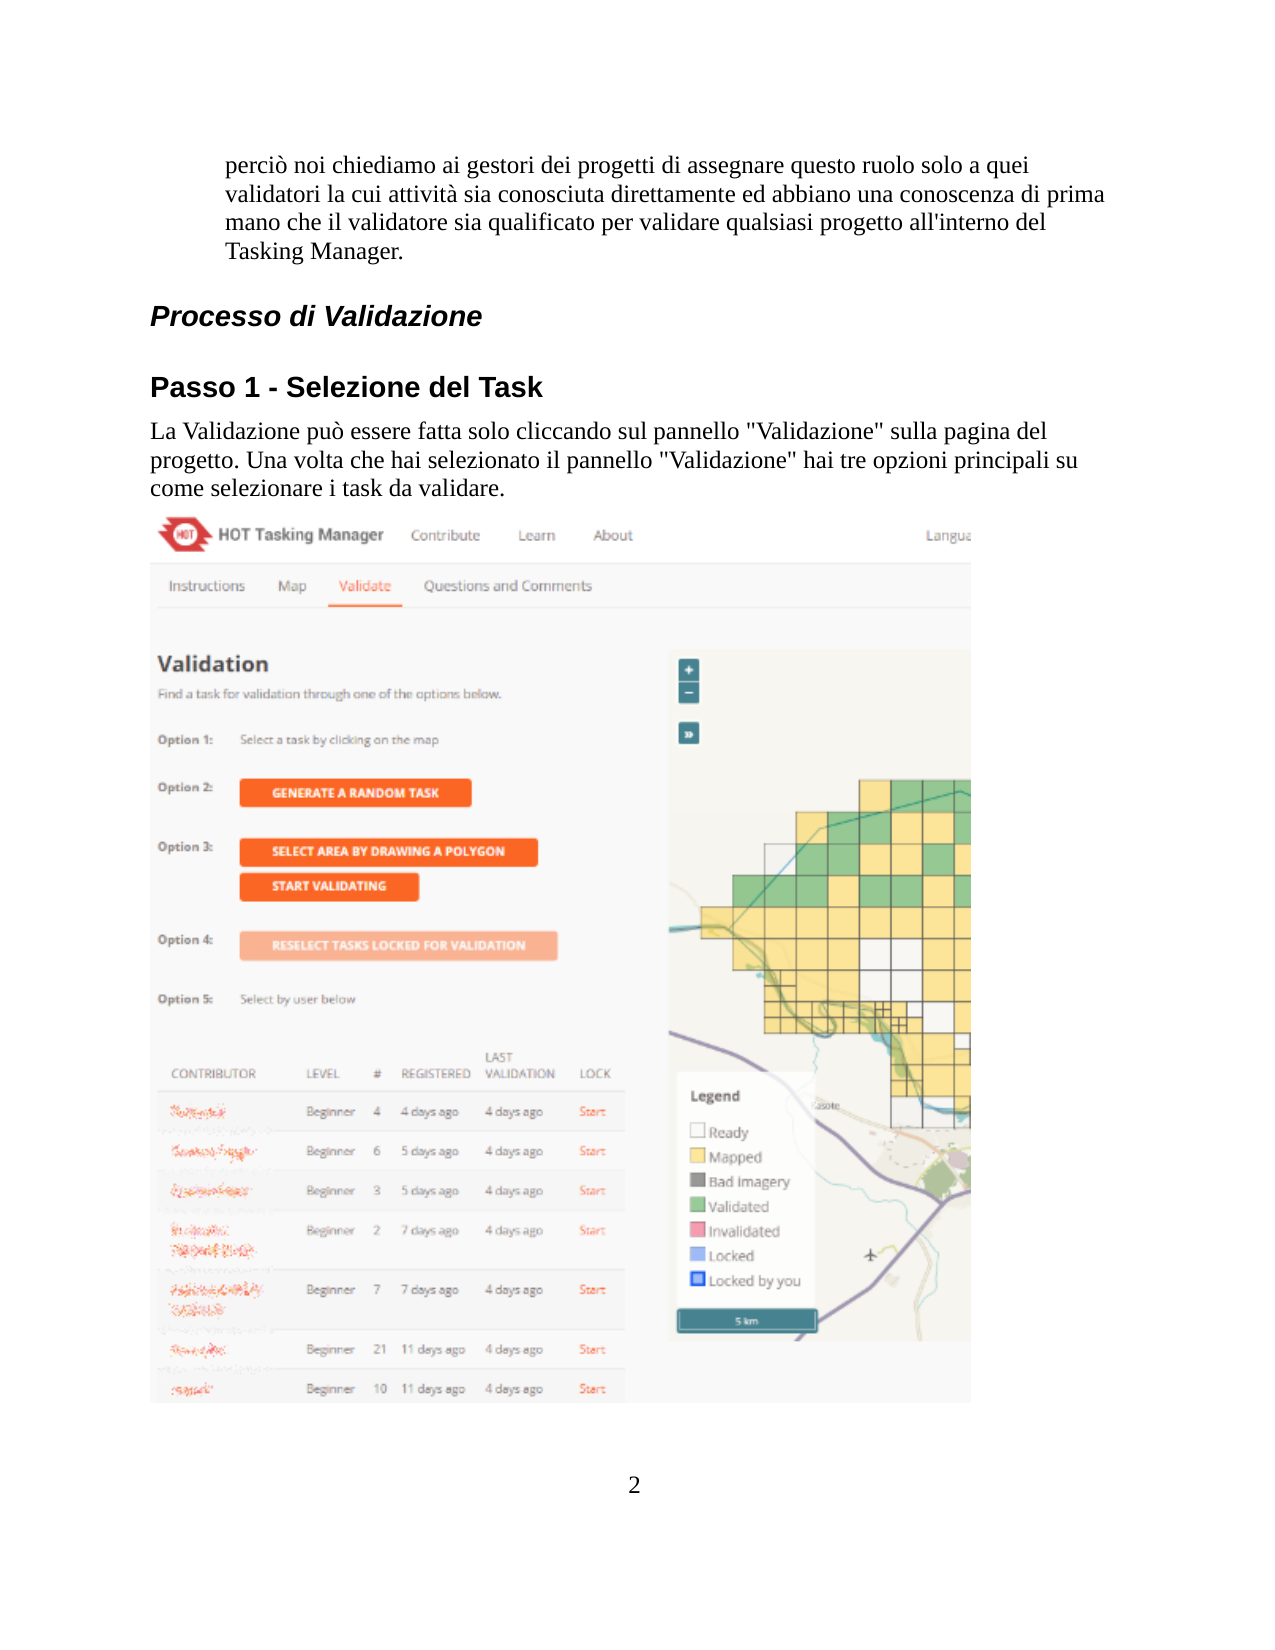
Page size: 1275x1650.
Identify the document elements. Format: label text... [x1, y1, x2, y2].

list perciò noi chiediamo ai gestori dei progetti di assegnare questo ruolo solo a quei validatori la cui attività sia conosciuta direttamente ed abbiano una conoscenza di prima mano che il validatore sia qualificato per validare qualsiasi progetto all'interno del Tasking Manager. [187, 150, 1125, 265]
text La Validazione può essere fatta solo cliccando sul pannello "Validazione" sulla pagina del progetto. Una volta che hai selezionato il pannello "Validazione" hai tre opzioni principali su come selezionare i task da validare. [150, 416, 1125, 502]
picture [150, 511, 971, 1403]
subtitle Passo 1 - Selezione del Task [150, 370, 1125, 403]
subtitle Processo di Validazione [150, 299, 1125, 332]
